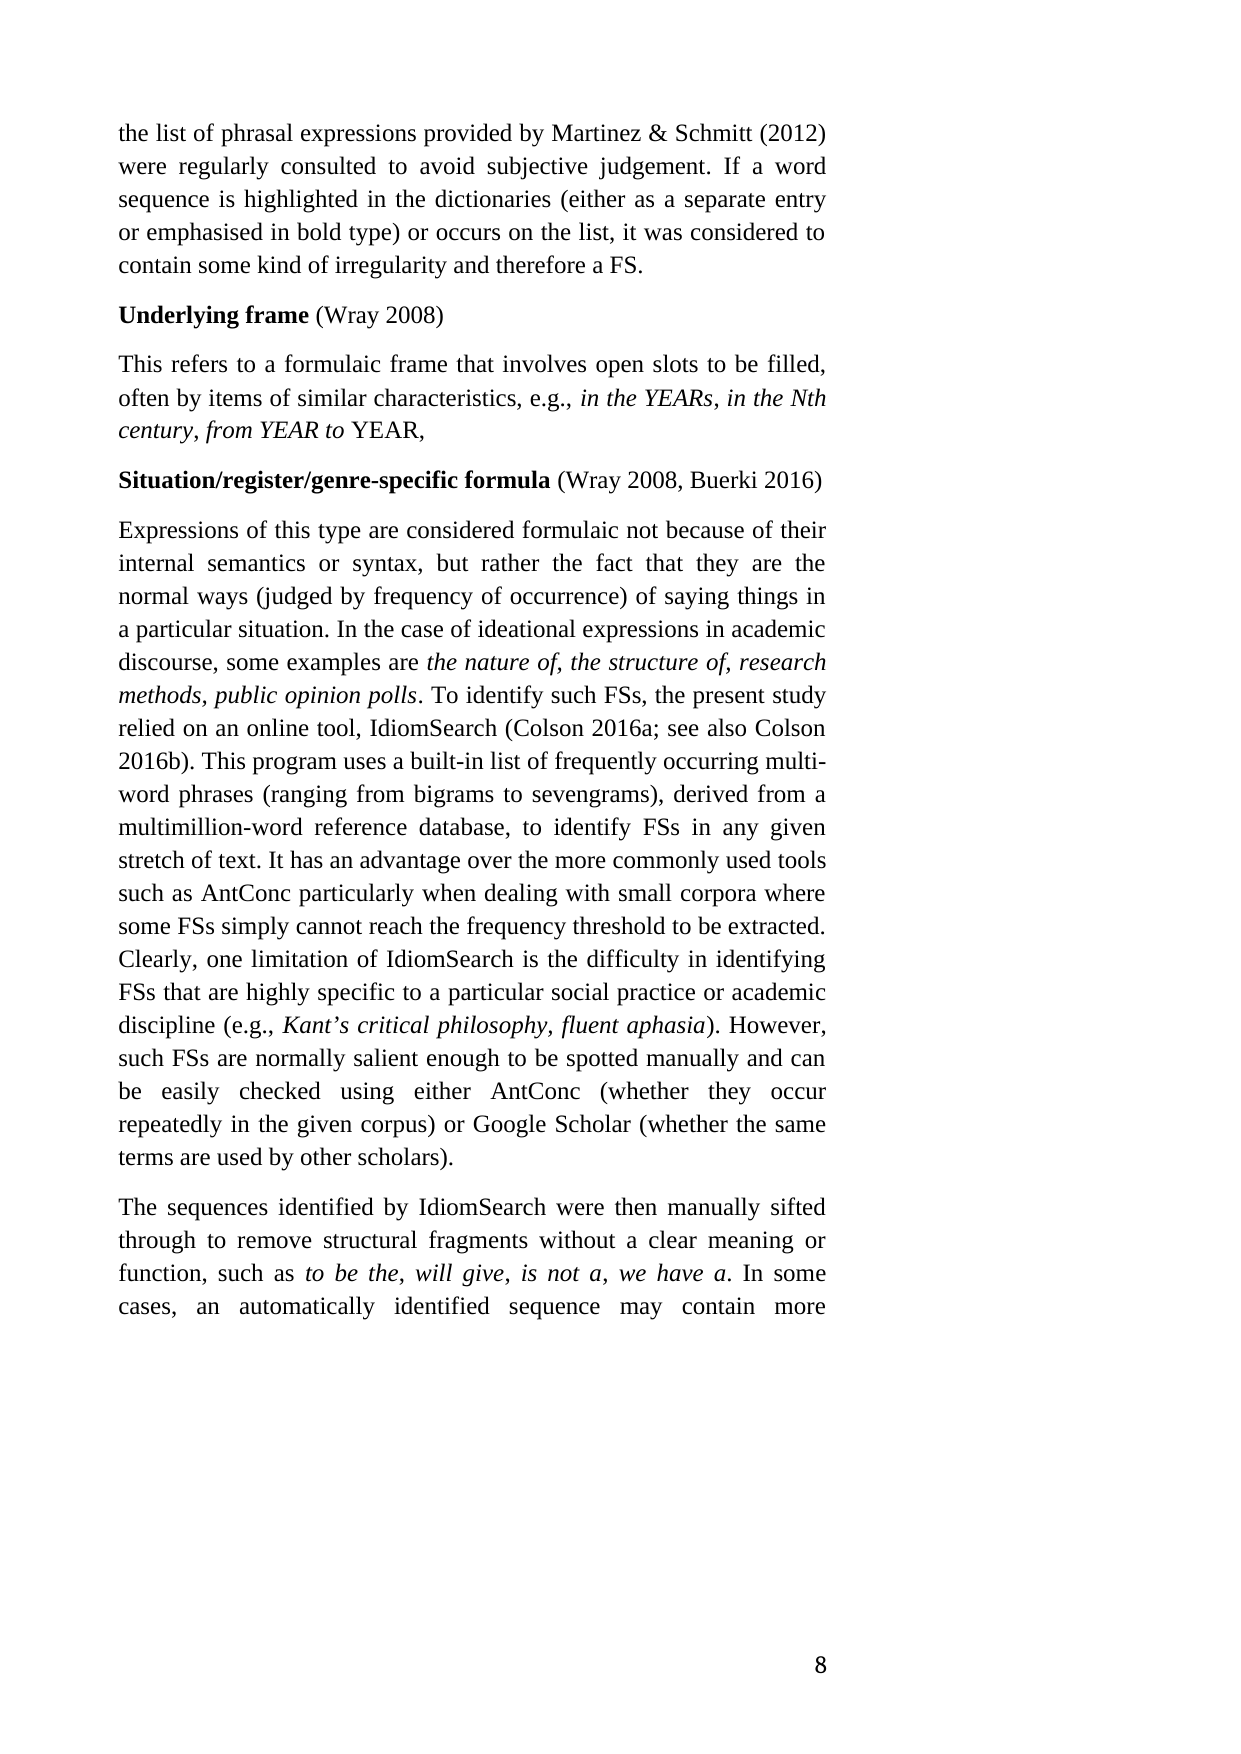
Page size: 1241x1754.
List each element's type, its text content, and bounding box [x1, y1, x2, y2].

text Situation/register/genre-specific formula (Wray 2008, Buerki 2016) [118, 465, 827, 494]
text The sequences identified by IdiomSearch were then manually sifted through to remove structural fragments without a clear meaning or function, such as to be the, will give, is not a, we have a. In some cases, an automatically identified sequence may contain more [118, 1192, 827, 1320]
text Expressions of this type are considered formulaic not because of their internal semantics or syntax, but rather the fact that they are the normal ways (judged by frequency of occurrence) of saying things in a particular situation. In the case of ideational expressions in academic discourse, some examples are the nature of, the structure of, research methods, public opinion polls. To identify such FSs, the present study relied on an online tool, IdiomSearch (Colson 2016a; see also Colson 2016b). This program uses a built-in list of frequently occurring multi-word phrases (ranging from bigrams to sevengrams), derived from a multimillion-word reference database, to identify FSs in any given stretch of text. It has an advantage over the more commonly used tools such as AntConc particularly when dealing with small corpora where some FSs simply cannot reach the frequency threshold to be extracted. Clearly, one limitation of IdiomSearch is the difficulty in identifying FSs that are highly specific to a particular social practice or academic discipline (e.g., Kant’s critical philosophy, fluent aphasia). However, such FSs are normally salient enough to be spotted manually and can be easily checked using either AntConc (whether they occur repeatedly in the given corpus) or Google Scholar (whether the same terms are used by other scholars). [118, 515, 827, 1171]
text This means that as long as some aspect of the form or meaning of a word sequence is not strictly predictable from its component parts or from regular grammar, the expression is a FS, e.g., take place, account for, run through. Note that there is a continuum of fixedness, ranging from those resulted from a grammaticalisation or lexicalisation process (e.g., as opposed to, with respect to) to those that allow a certain degree of compositional freedom and semantic transparency (e.g., in a similar way, in this way, the way in which). In the present study, dictionaries (primarily the Oxford Learners’ Dictionaries) and the list of phrasal expressions provided by Martinez & Schmitt (2012) were regularly consulted to avoid subjective judgement. If a word sequence is highlighted in the dictionaries (either as a separate entry or emphasised in bold type) or occurs on the list, it was considered to contain some kind of irregularity and therefore a FS. [118, 118, 827, 279]
text Underlying frame (Wray 2008) [118, 300, 827, 329]
text This refers to a formulaic frame that involves open slots to be filled, often by items of similar characteristics, e.g., in the YEARs, in the Nth century, from YEAR to YEAR, [118, 349, 827, 444]
